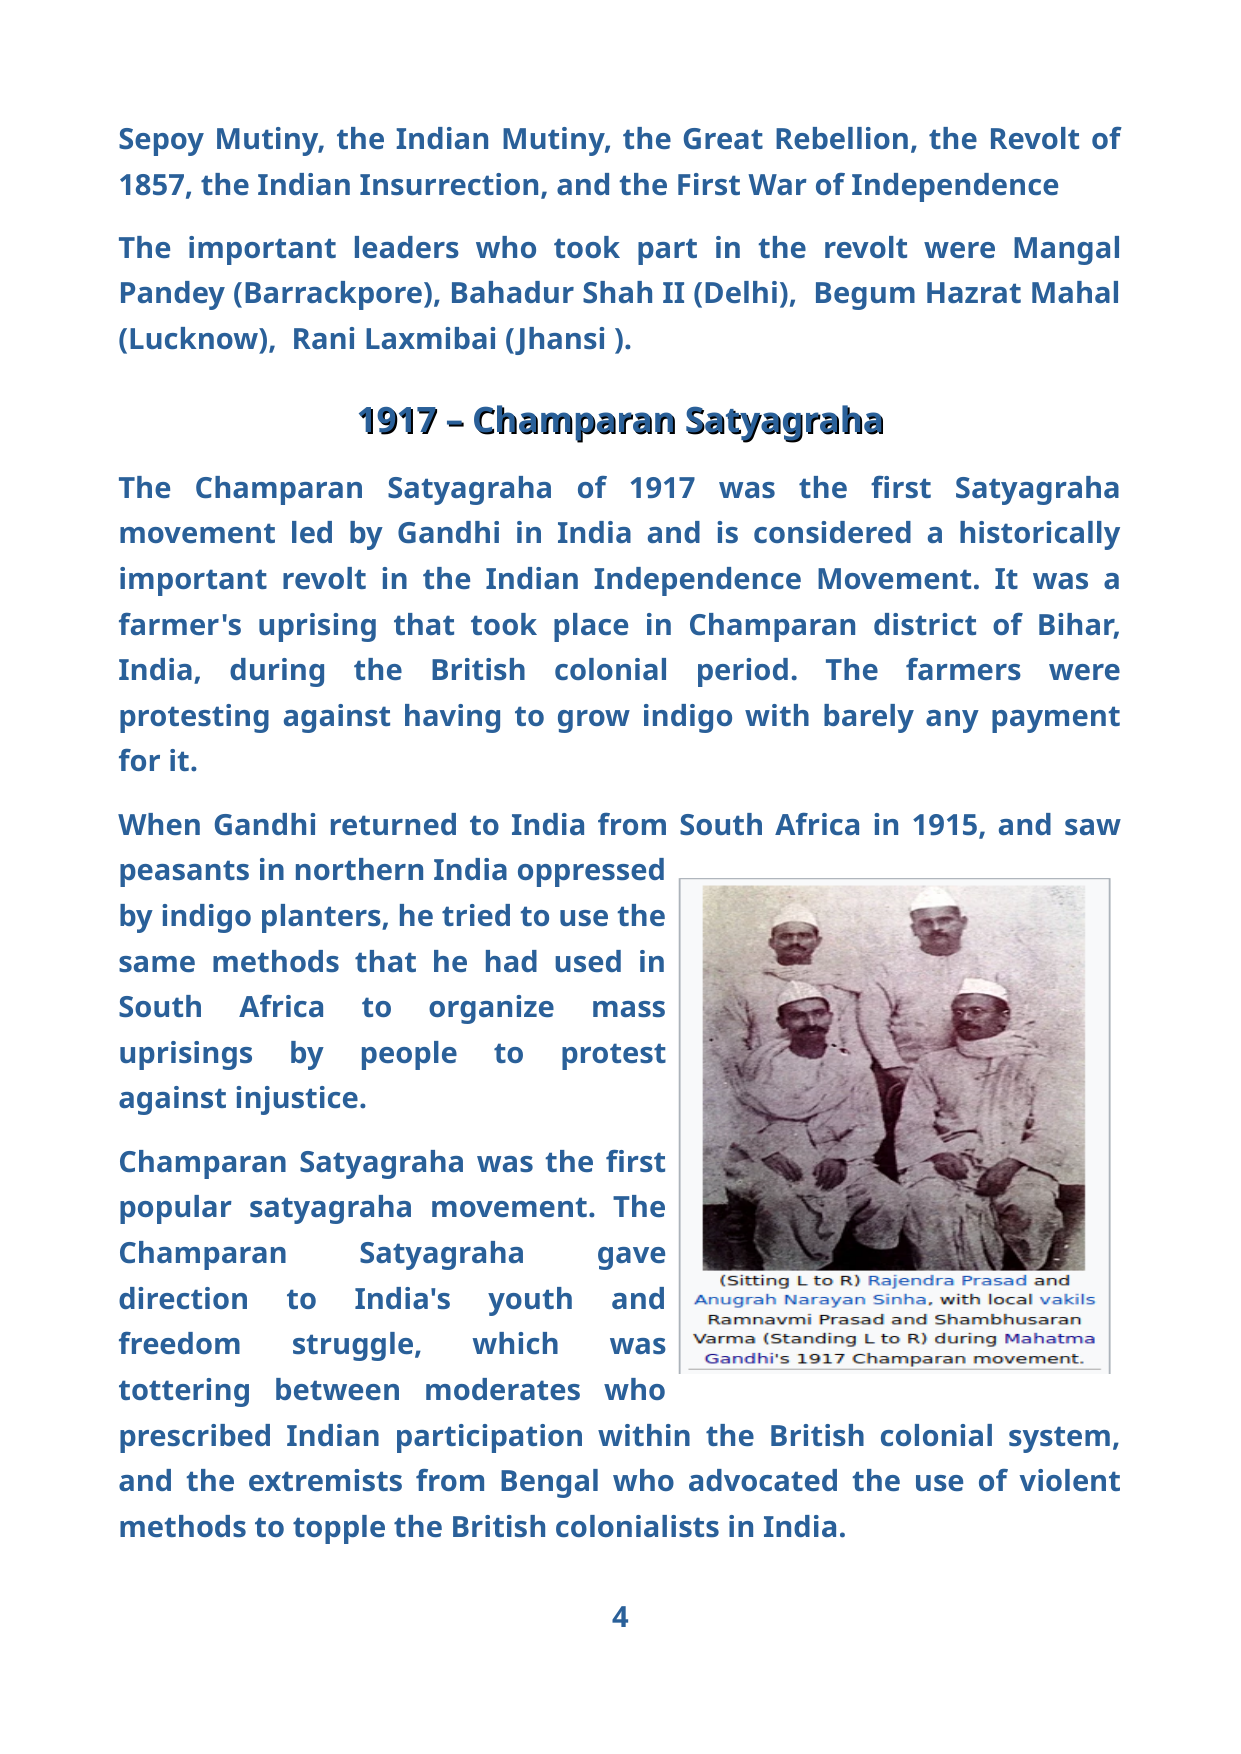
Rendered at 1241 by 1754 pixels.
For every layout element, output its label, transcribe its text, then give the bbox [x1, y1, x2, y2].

text Champaran Satyagraha was the first popular satyagraha movement. The Champaran Satyagraha gave direction to India's youth and freedom struggle, which was tottering between moderates who prescribed Indian participation within the British colonial system, and the extremists from Bengal who advocated the use of violent methods to topple the British colonialists in India. [118, 1141, 1122, 1546]
text The Champaran Satyagraha of 1917 was the first Satyagraha movement led by Gandhi in India and is considered a historically important revolt in the Indian Independence Movement. It was a farmer's uprising that took place in Champaran district of Bihar, India, during the British colonial period. The farmers were protesting against having to grow indigo with barely any payment for it. [118, 467, 1122, 780]
text The important leaders who took part in the revolt were Mangal Pandey (Barrackpore), Bahadur Shah II (Delhi), Begum Hazrat Mahal (Lucknow), Rani Laxmibai (Jhansi ). [118, 227, 1122, 358]
text Sepoy Mutiny, the Indian Mutiny, the Great Rebellion, the Revolt of 1857, the Indian Insurrection, and the First War of Independence [118, 118, 1122, 203]
picture [676, 875, 1114, 1374]
subtitle 1917 – Champaran Satyagraha [118, 395, 1122, 443]
text When Gandhi returned to India from South Africa in 1915, and saw peasants in northern India oppressed by indigo planters, he tried to use the same methods that he had used in South Africa to organize mass uprisings by people to protest against injustice. [118, 804, 1122, 1117]
